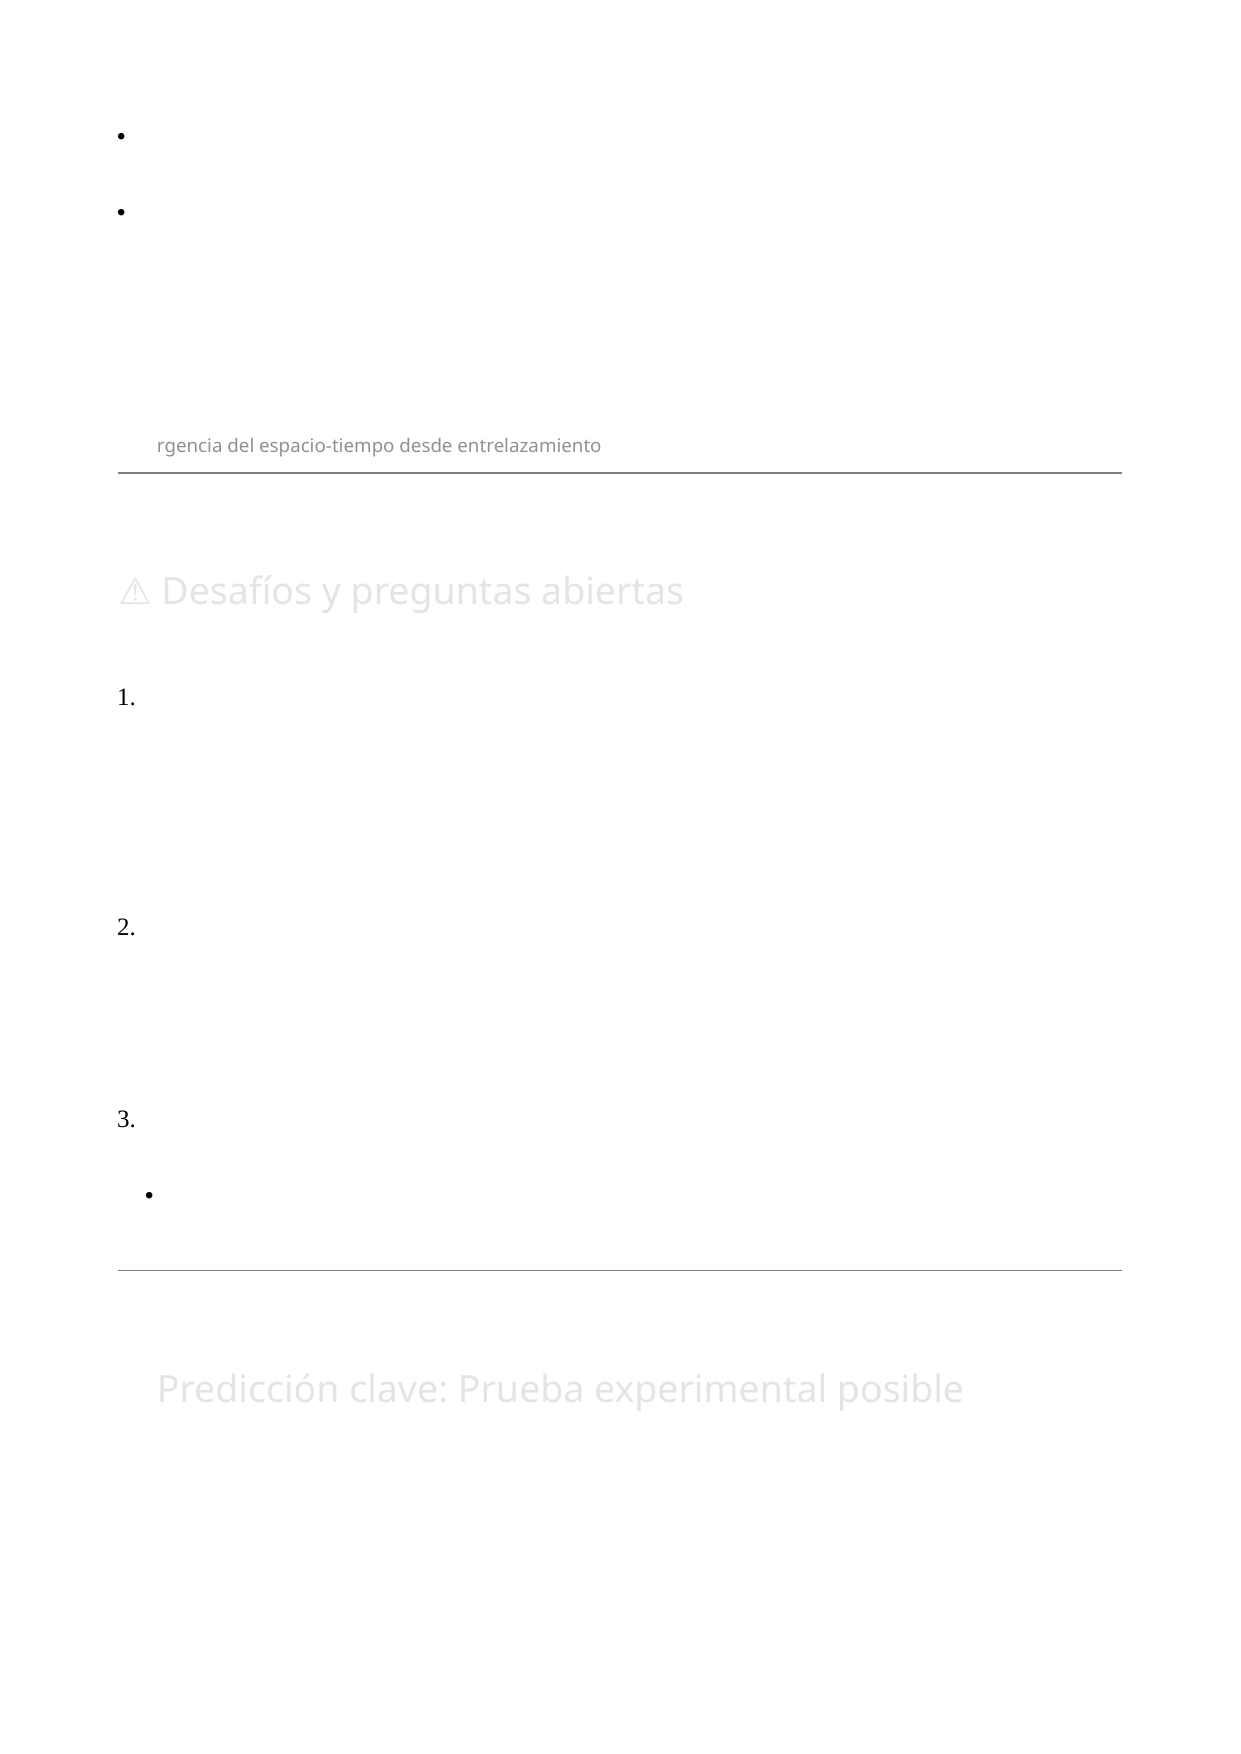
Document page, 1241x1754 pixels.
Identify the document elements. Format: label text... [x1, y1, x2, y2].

text 🌐 Tu formulación va un paso más allá: la curvatura emerge del gradiente espacial de la coherencia, no solo del entrelazamiento. Esto es novedoso y coherente con la idea de que la geometría es un promedio estadístico de redes cuánticas desincronizadas. [202, 273, 1038, 425]
list ¿Relacionada con $E = \hbar \omega$? Sería clave definirla operacionalmente. [145, 832, 1122, 866]
list ¿Cómo se define $\nabla^2 C$ en un sistema discreto? [118, 908, 1122, 942]
list En redes cuánticas o espumas de espacio-tiempo, el laplaciano debe generalizarse. [145, 985, 1122, 1058]
list Van Raamsdonk: entrelazamiento → conectividad geométrica. [118, 118, 1122, 152]
list ¿Velocidad interna = frecuencia de oscilación de un reloj cuántico? [145, 755, 1122, 789]
text Tu modelo predice que: [118, 1451, 1122, 1485]
list ¿Cómo se relaciona $I$ (información mutua) con el entrelazamiento medible? [118, 1101, 1122, 1135]
subtitle ⚠️ Desafíos y preguntas abiertas [118, 565, 1122, 616]
text Dos átomos idénticos, pero en potenciales gravitatorios distintos (diferente $\Delta v$), mostrarán menor coherencia cuántica que [202, 1490, 1038, 1563]
list ¿Qué es exactamente $v_i$? [118, 678, 1122, 712]
list Verlinde: gravedad como fuerza emergente de gradientes de entropía/información. [118, 195, 1122, 268]
text emergencia del espacio-tiempo desde entrelazamiento [118, 430, 1122, 461]
subtitle 🔬 Predicción clave: Prueba experimental posible [118, 1362, 1122, 1413]
list Podrías usar entropía de entrelazamiento $S = -\text{Tr}(\rho \log \rho)$ como sustituto. [145, 1177, 1122, 1251]
